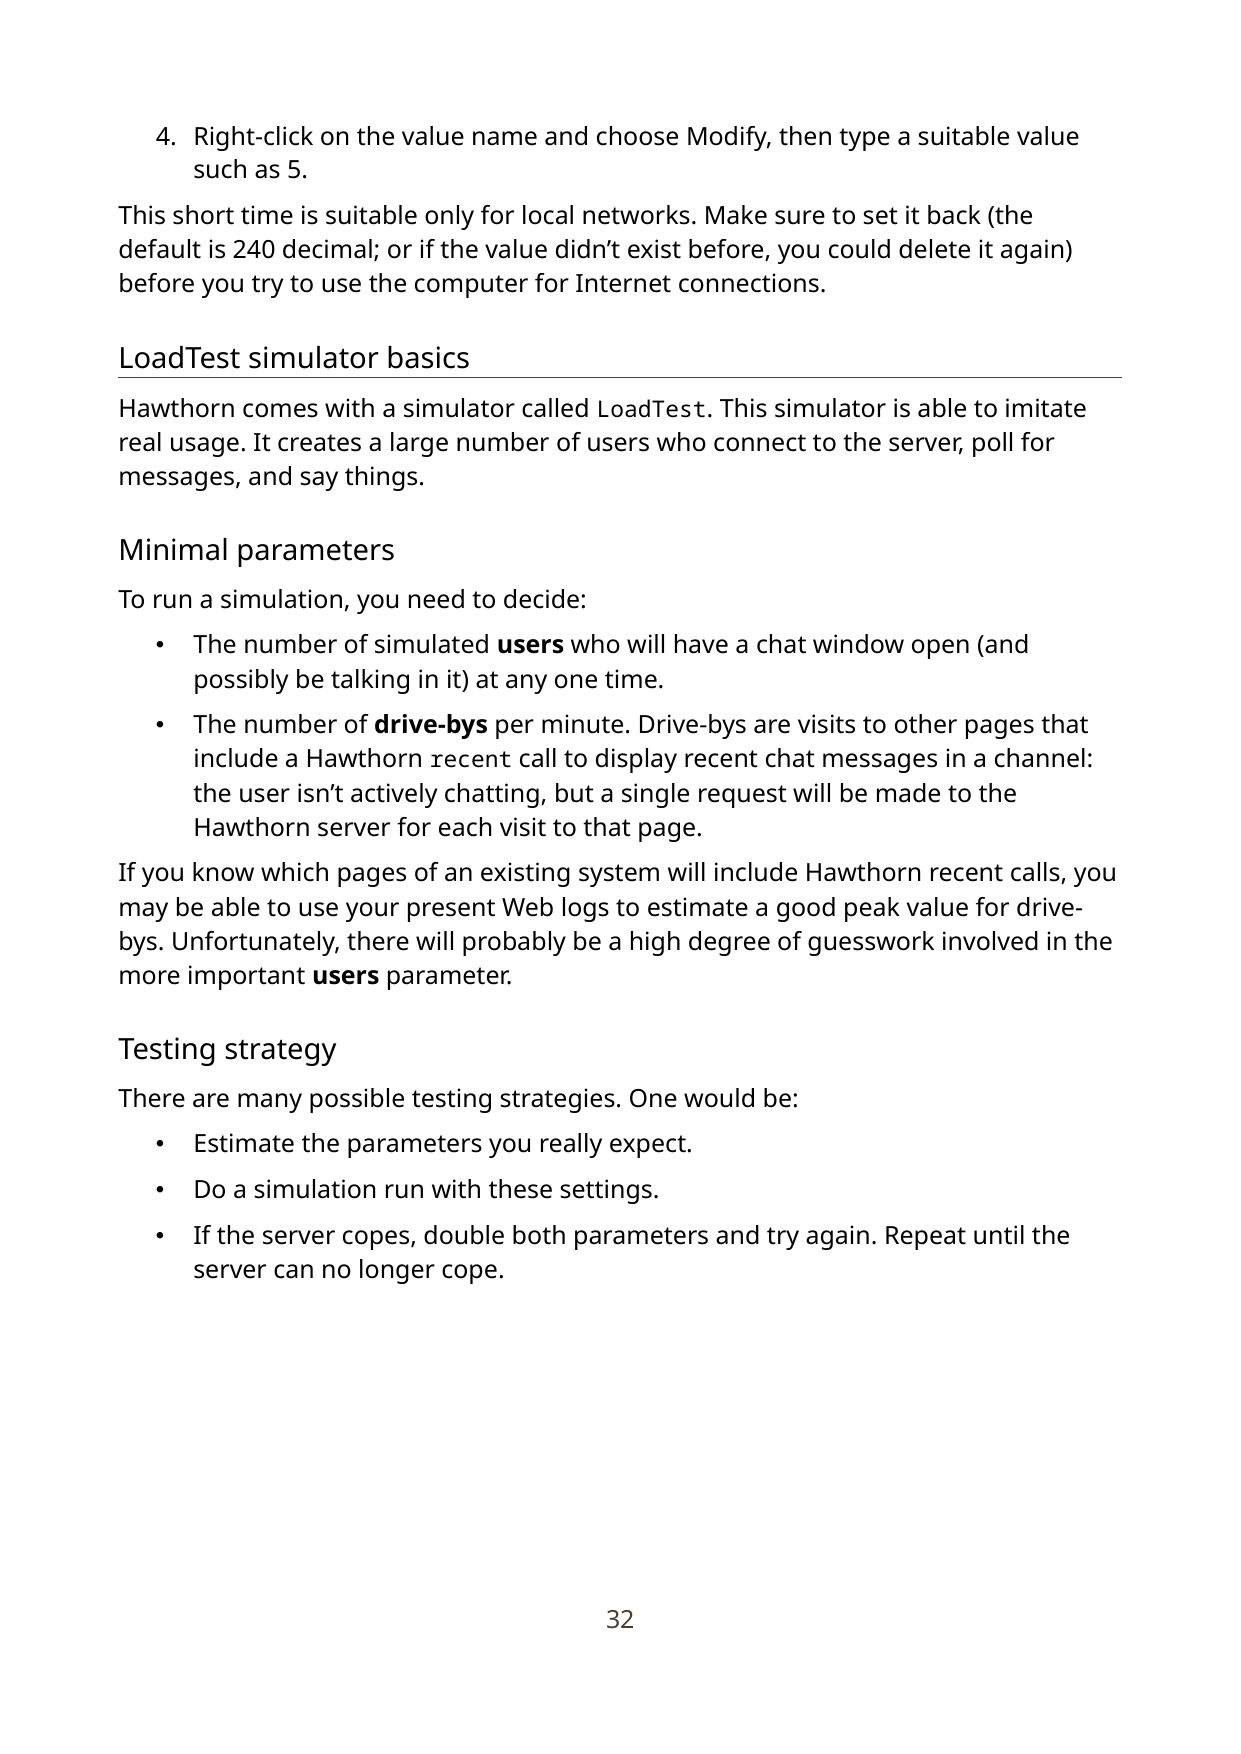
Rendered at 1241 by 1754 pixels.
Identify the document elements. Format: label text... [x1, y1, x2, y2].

text This short time is suitable only for local networks. Make sure to set it back (the default is 240 decimal; or if the value didn’t exist before, you could delete it again) before you try to use the computer for Internet connections. [118, 198, 1122, 300]
text There are many possible testing strategies. One would be: [118, 1080, 1122, 1114]
list Estimate the parameters you really expect. [156, 1126, 1122, 1160]
list The number of simulated users who will have a chat window open (and possibly be talking in it) at any one time. [156, 627, 1122, 695]
list Do a simulation run with these settings. [156, 1172, 1122, 1206]
subtitle LoadTest simulator basics [118, 337, 1122, 377]
text To run a simulation, you need to decide: [118, 581, 1122, 615]
list If the server copes, double both parameters and try again. Repeat until the server can no longer cope. [156, 1218, 1122, 1286]
list Right-click on the value name and choose Modify, then type a suitable value such as 5. [156, 118, 1122, 186]
list The number of drive-bys per minute. Drive-bys are visits to other pages that include a Hawthorn recent call to display recent chat messages in a channel: the user isn’t actively chatting, but a single request will be made to the Hawthorn server for each visit to that page. [156, 707, 1122, 843]
subtitle Testing strategy [118, 1028, 1122, 1068]
text If you know which pages of an existing system will include Hawthorn recent calls, you may be able to use your present Web logs to estimate a good peak value for drive-bys. Unfortunately, there will probably be a high degree of guesswork involved in the more important users parameter. [118, 855, 1122, 991]
subtitle Minimal parameters [118, 529, 1122, 569]
text Hawthorn comes with a simulator called LoadTest. This simulator is able to imitate real usage. It creates a large number of users who connect to the server, poll for messages, and say things. [118, 390, 1122, 492]
